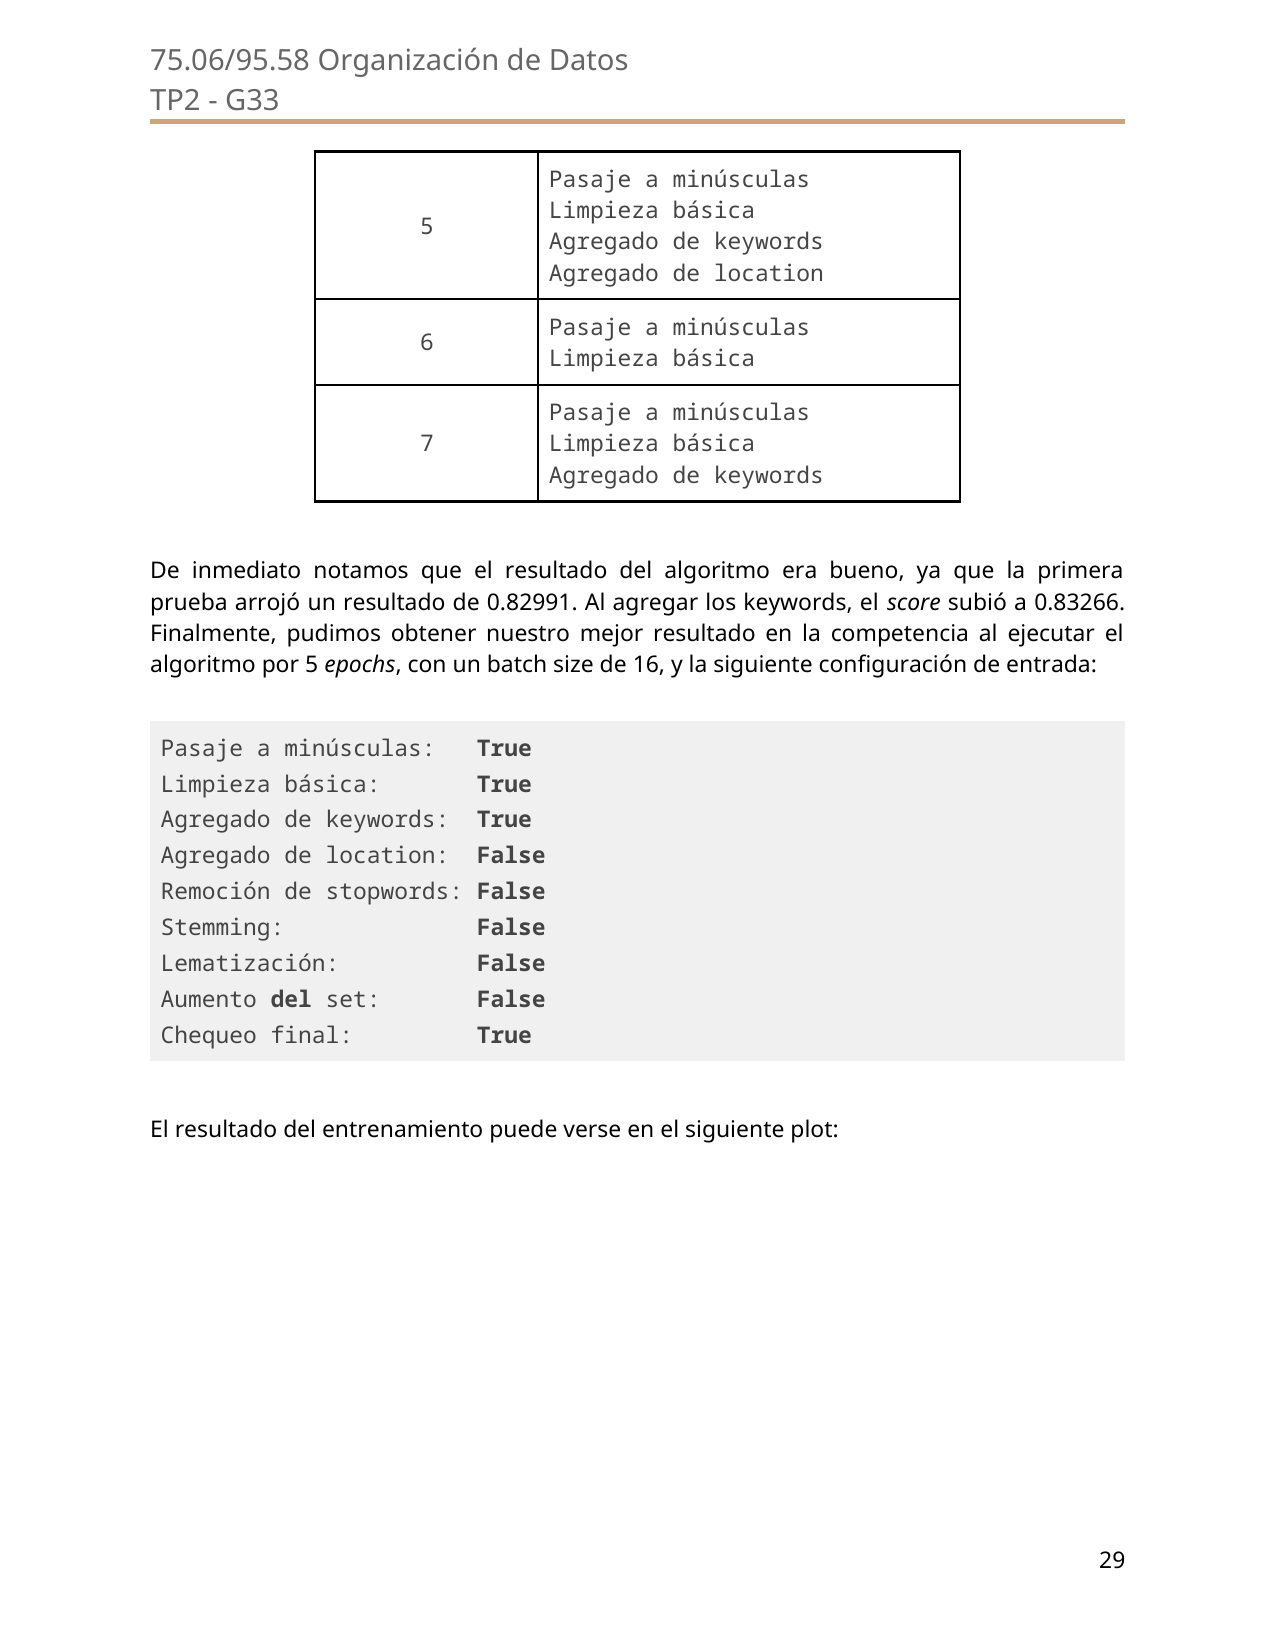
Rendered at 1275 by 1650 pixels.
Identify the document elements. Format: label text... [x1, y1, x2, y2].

text De inmediato notamos que el resultado del algoritmo era bueno, ya que la primera prueba arrojó un resultado de 0.82991. Al agregar los keywords, el score subió a 0.83266. Finalmente, pudimos obtener nuestro mejor resultado en la competencia al ejecutar el algoritmo por 5 epochs, con un batch size de 16, y la siguiente configuración de entrada: [150, 554, 1125, 679]
table_cell Pasaje a minúsculas Limpieza básica Agregado de keywords Agregado de location [539, 153, 959, 298]
table_cell 5 [316, 153, 537, 298]
table_cell 7 [316, 386, 537, 500]
table_header Pasaje a minúsculas: True Limpieza básica: True Agregado de keywords: True Agregado de location: False Remoción de stopwords: False Stemming: False Lematización: False Aumento del set: False Chequeo final: True [150, 721, 1125, 1061]
picture [150, 119, 1125, 124]
table_cell Pasaje a minúsculas Limpieza básica Agregado de keywords [539, 386, 959, 500]
table_cell Pasaje a minúsculas Limpieza básica [539, 300, 959, 384]
text El resultado del entrenamiento puede verse en el siguiente plot: [150, 1113, 1125, 1144]
table_cell 6 [316, 300, 537, 384]
